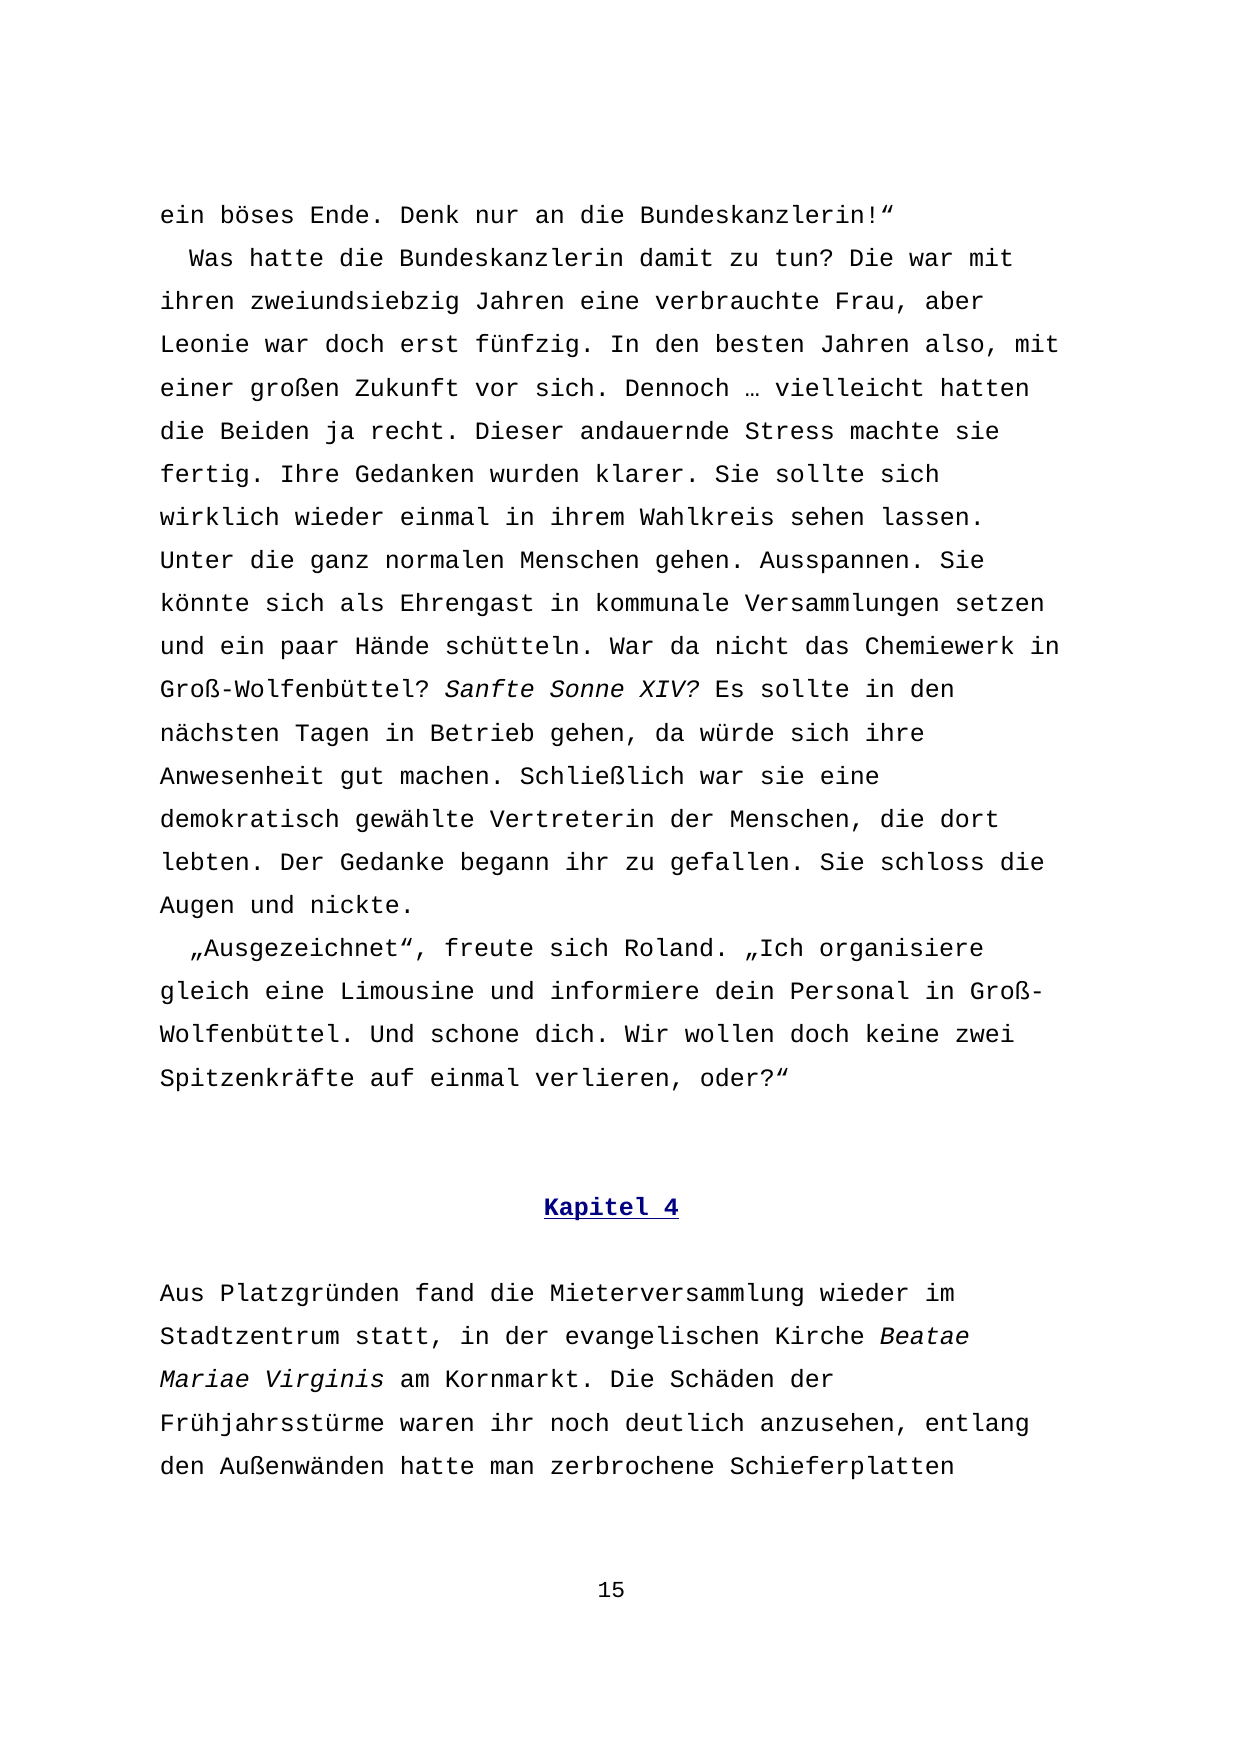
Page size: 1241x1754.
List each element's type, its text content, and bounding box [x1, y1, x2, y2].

text „Ausgezeichnet“, freute sich Roland. „Ich organisiere gleich eine Limousine und informiere dein Personal in Groß-Wolfenbüttel. Und schone dich. Wir wollen doch keine zwei Spitzenkräfte auf einmal verlieren, oder?“ [159, 922, 1063, 1094]
text Was hatte die Bundeskanzlerin damit zu tun? Die war mit ihren zweiundsiebzig Jahren eine verbrauchte Frau, aber Leonie war doch erst fünfzig. In den besten Jahren also, mit einer großen Zukunft vor sich. Dennoch … vielleicht hatten die Beiden ja recht. Dieser andauernde Stress machte sie fertig. Ihre Gedanken wurden klarer. Sie sollte sich wirklich wieder einmal in ihrem Wahlkreis sehen lassen. Unter die ganz normalen Menschen gehen. Ausspannen. Sie könnte sich als Ehrengast in kommunale Versammlungen setzen und ein paar Hände schütteln. War da nicht das Chemiewerk in Groß-Wolfenbüttel? Sanfte Sonne XIV? Es sollte in den nächsten Tagen in Betrieb gehen, da würde sich ihre Anwesenheit gut machen. Schließlich war sie eine demokratisch gewählte Vertreterin der Menschen, die dort lebten. Der Gedanke begann ihr zu gefallen. Sie schloss die Augen und nickte. [159, 232, 1063, 922]
subtitle Kapitel 4 [159, 1181, 1063, 1224]
text ein böses Ende. Denk nur an die Bundeskanzlerin!“ [159, 189, 1063, 232]
text Aus Platzgründen fand die Mieterversammlung wieder im Stadtzentrum statt, in der evangelischen Kirche Beatae Mariae Virginis am Kornmarkt. Die Schäden der Frühjahrsstürme waren ihr noch deutlich anzusehen, entlang den Außenwänden hatte man zerbrochene Schieferplatten [159, 1267, 1063, 1483]
